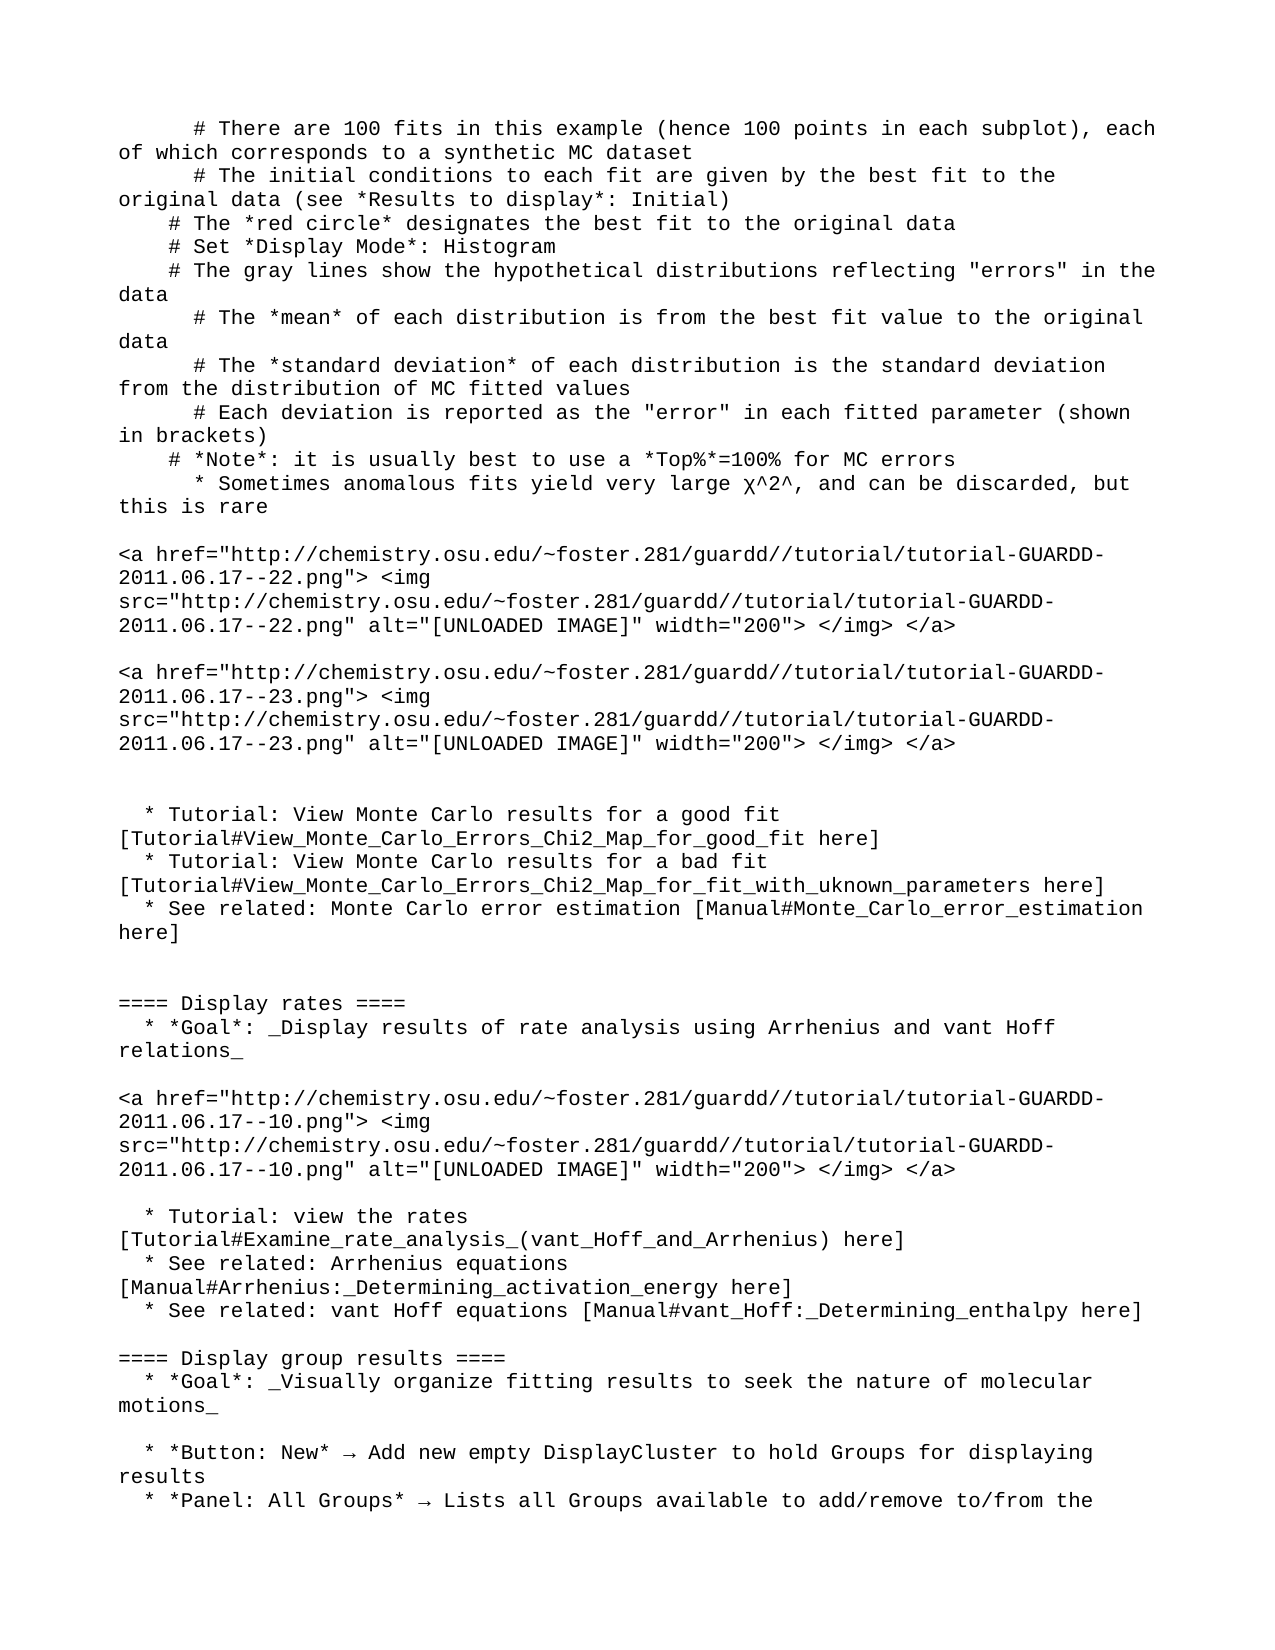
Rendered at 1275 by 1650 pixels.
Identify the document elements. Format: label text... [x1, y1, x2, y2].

text # The *standard deviation* of each distribution is the standard deviation from the distribution of MC fitted values [118, 354, 1157, 402]
text # The *mean* of each distribution is from the best fit value to the original data [118, 307, 1157, 354]
text * *Panel: All Groups* → Lists all Groups available to add/remove to/from the [118, 1489, 1157, 1513]
text * See related: Arrhenius equations [Manual#Arrhenius:_Determining_activation_energy here] [118, 1253, 1157, 1300]
text ==== Display group results ==== [118, 1348, 1157, 1371]
text * Tutorial: View Monte Carlo results for a bad fit [Tutorial#View_Monte_Carlo_Errors_Chi2_Map_for_fit_with_uknown_parameters here] [118, 851, 1157, 898]
text <a href="http://chemistry.osu.edu/~foster.281/guardd//tutorial/tutorial-GUARDD-2011.06.17--10.png"> <img src="http://chemistry.osu.edu/~foster.281/guardd//tutorial/tutorial-GUARDD-2011.06.17--10.png" alt="[UNLOADED IMAGE]" width="200"> </img> </a> [118, 1088, 1157, 1182]
text * Tutorial: view the rates [Tutorial#Examine_rate_analysis_(vant_Hoff_and_Arrhenius) here] [118, 1206, 1157, 1253]
text # Set *Display Mode*: Histogram [118, 236, 1157, 260]
text <a href="http://chemistry.osu.edu/~foster.281/guardd//tutorial/tutorial-GUARDD-2011.06.17--23.png"> <img src="http://chemistry.osu.edu/~foster.281/guardd//tutorial/tutorial-GUARDD-2011.06.17--23.png" alt="[UNLOADED IMAGE]" width="200"> </img> </a> [118, 662, 1157, 757]
text * Sometimes anomalous fits yield very large χ^2^, and can be discarded, but this is rare [118, 473, 1157, 520]
text * See related: Monte Carlo error estimation [Manual#Monte_Carlo_error_estimation here] [118, 898, 1157, 946]
text # There are 100 fits in this example (hence 100 points in each subplot), each of which corresponds to a synthetic MC dataset [118, 118, 1157, 165]
text # *Note*: it is usually best to use a *Top%*=100% for MC errors [118, 449, 1157, 473]
text * *Button: New* → Add new empty DisplayCluster to hold Groups for displaying results [118, 1442, 1157, 1489]
text # The gray lines show the hypothetical distributions reflecting "errors" in the data [118, 260, 1157, 307]
text * See related: vant Hoff equations [Manual#vant_Hoff:_Determining_enthalpy here] [118, 1300, 1157, 1324]
text # Each deviation is reported as the "error" in each fitted parameter (shown in brackets) [118, 402, 1157, 449]
text * *Goal*: _Visually organize fitting results to seek the nature of molecular motions_ [118, 1371, 1157, 1419]
text * Tutorial: View Monte Carlo results for a good fit [Tutorial#View_Monte_Carlo_Errors_Chi2_Map_for_good_fit here] [118, 804, 1157, 851]
text # The *red circle* designates the best fit to the original data [118, 213, 1157, 236]
text * *Goal*: _Display results of rate analysis using Arrhenius and vant Hoff relations_ [118, 1017, 1157, 1064]
text ==== Display rates ==== [118, 993, 1157, 1017]
text <a href="http://chemistry.osu.edu/~foster.281/guardd//tutorial/tutorial-GUARDD-2011.06.17--22.png"> <img src="http://chemistry.osu.edu/~foster.281/guardd//tutorial/tutorial-GUARDD-2011.06.17--22.png" alt="[UNLOADED IMAGE]" width="200"> </img> </a> [118, 544, 1157, 638]
text # The initial conditions to each fit are given by the best fit to the original data (see *Results to display*: Initial) [118, 165, 1157, 213]
